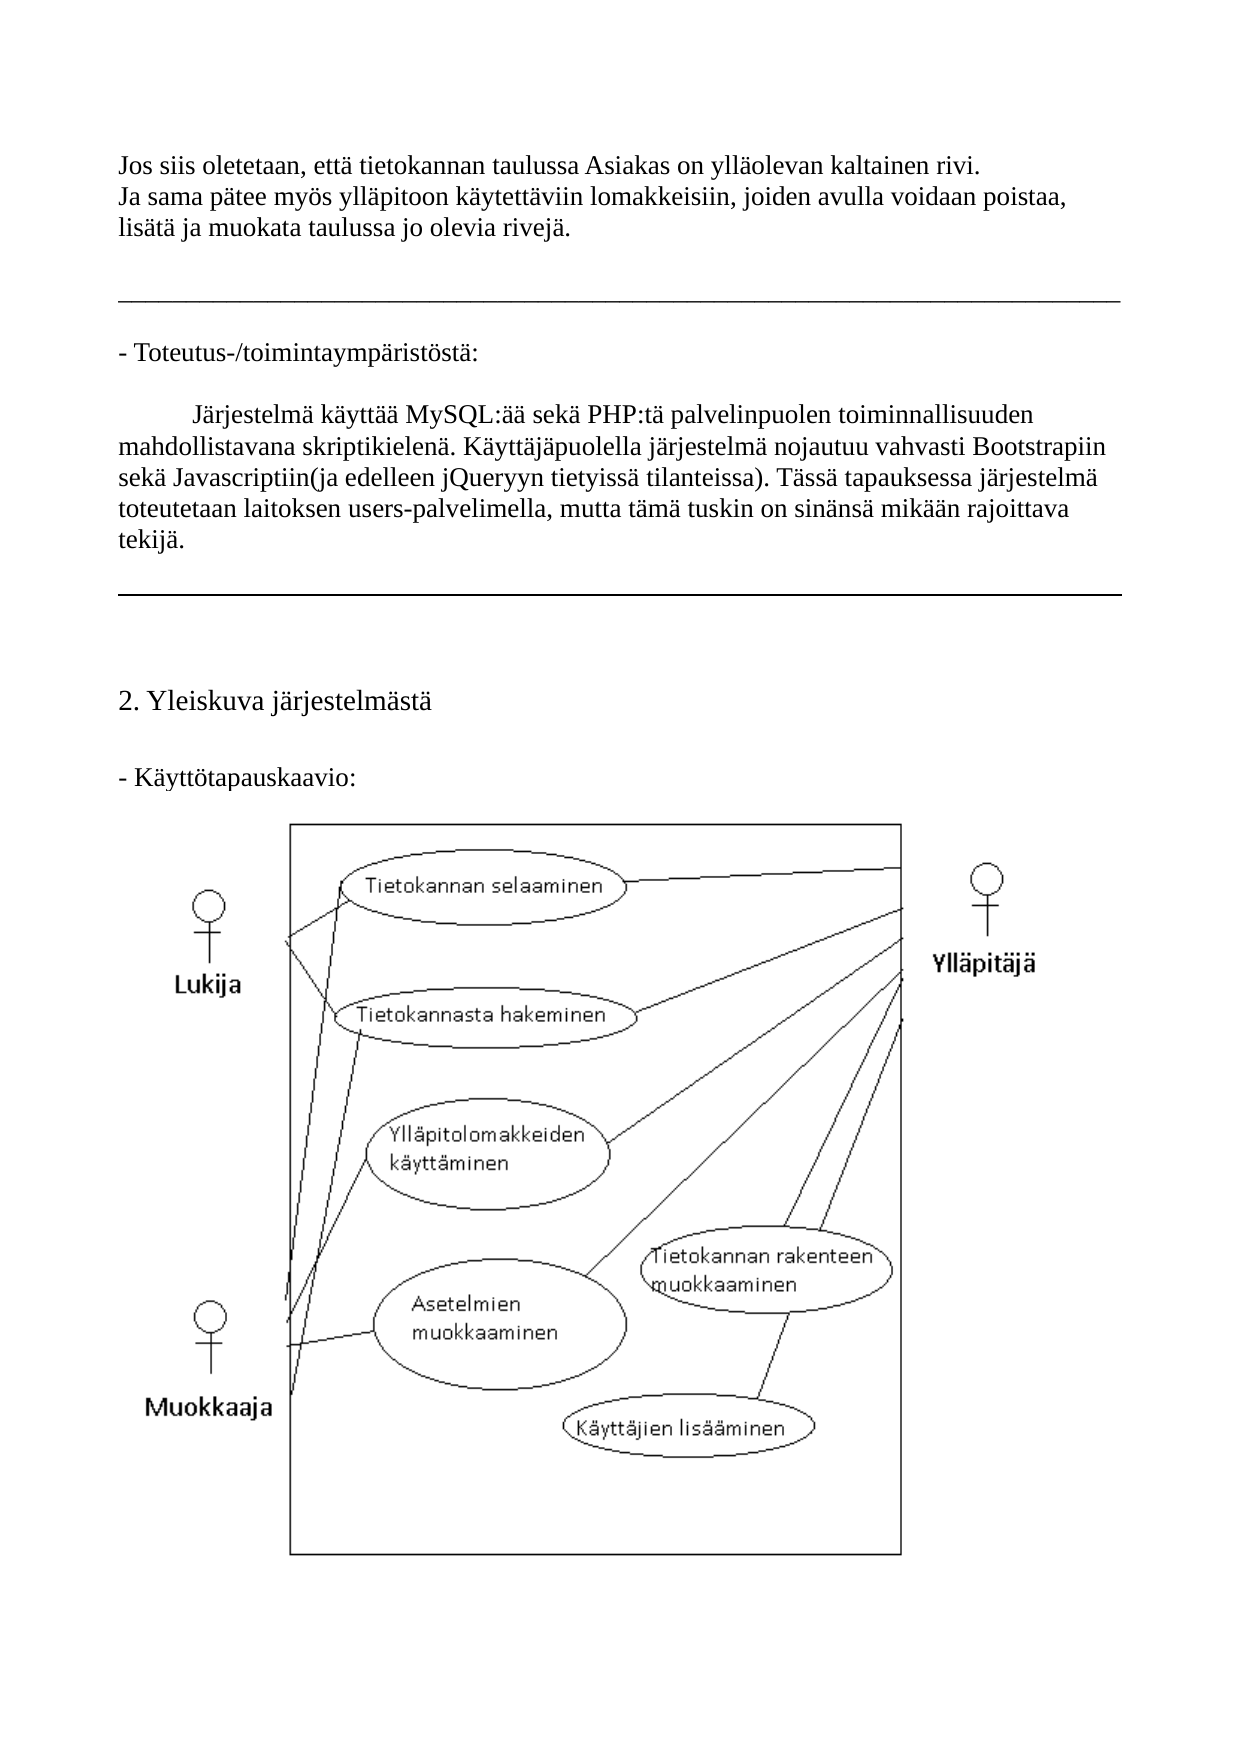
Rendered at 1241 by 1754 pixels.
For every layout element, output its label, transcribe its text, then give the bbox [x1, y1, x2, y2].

subtitle 2. Yleiskuva järjestelmästä [118, 683, 1122, 717]
text - Toteutus-/toimintaympäristöstä: [118, 336, 1122, 367]
text - Käyttötapauskaavio: [118, 761, 1122, 791]
text __________________________________________________________________________ [118, 274, 1122, 305]
text Ja sama pätee myös ylläpitoon käytettäviin lomakkeisiin, joiden avulla voidaan poistaa, lisätä ja muokata taulussa jo olevia rivejä. [118, 180, 1122, 243]
text Järjestelmä käyttää MySQL:ää sekä PHP:tä palvelinpuolen toiminnallisuuden mahdollistavana skriptikielenä. Käyttäjäpuolella järjestelmä nojautuu vahvasti Bootstrapiin sekä Javascriptiin(ja edelleen jQueryyn tietyissä tilanteissa). Tässä tapauksessa järjestelmä toteutetaan laitoksen users-palvelimella, mutta tämä tuskin on sinänsä mikään rajoittava tekijä. [118, 398, 1122, 554]
text Jos siis oletetaan, että tietokannan taulussa Asiakas on ylläolevan kaltainen rivi. [118, 149, 1122, 180]
